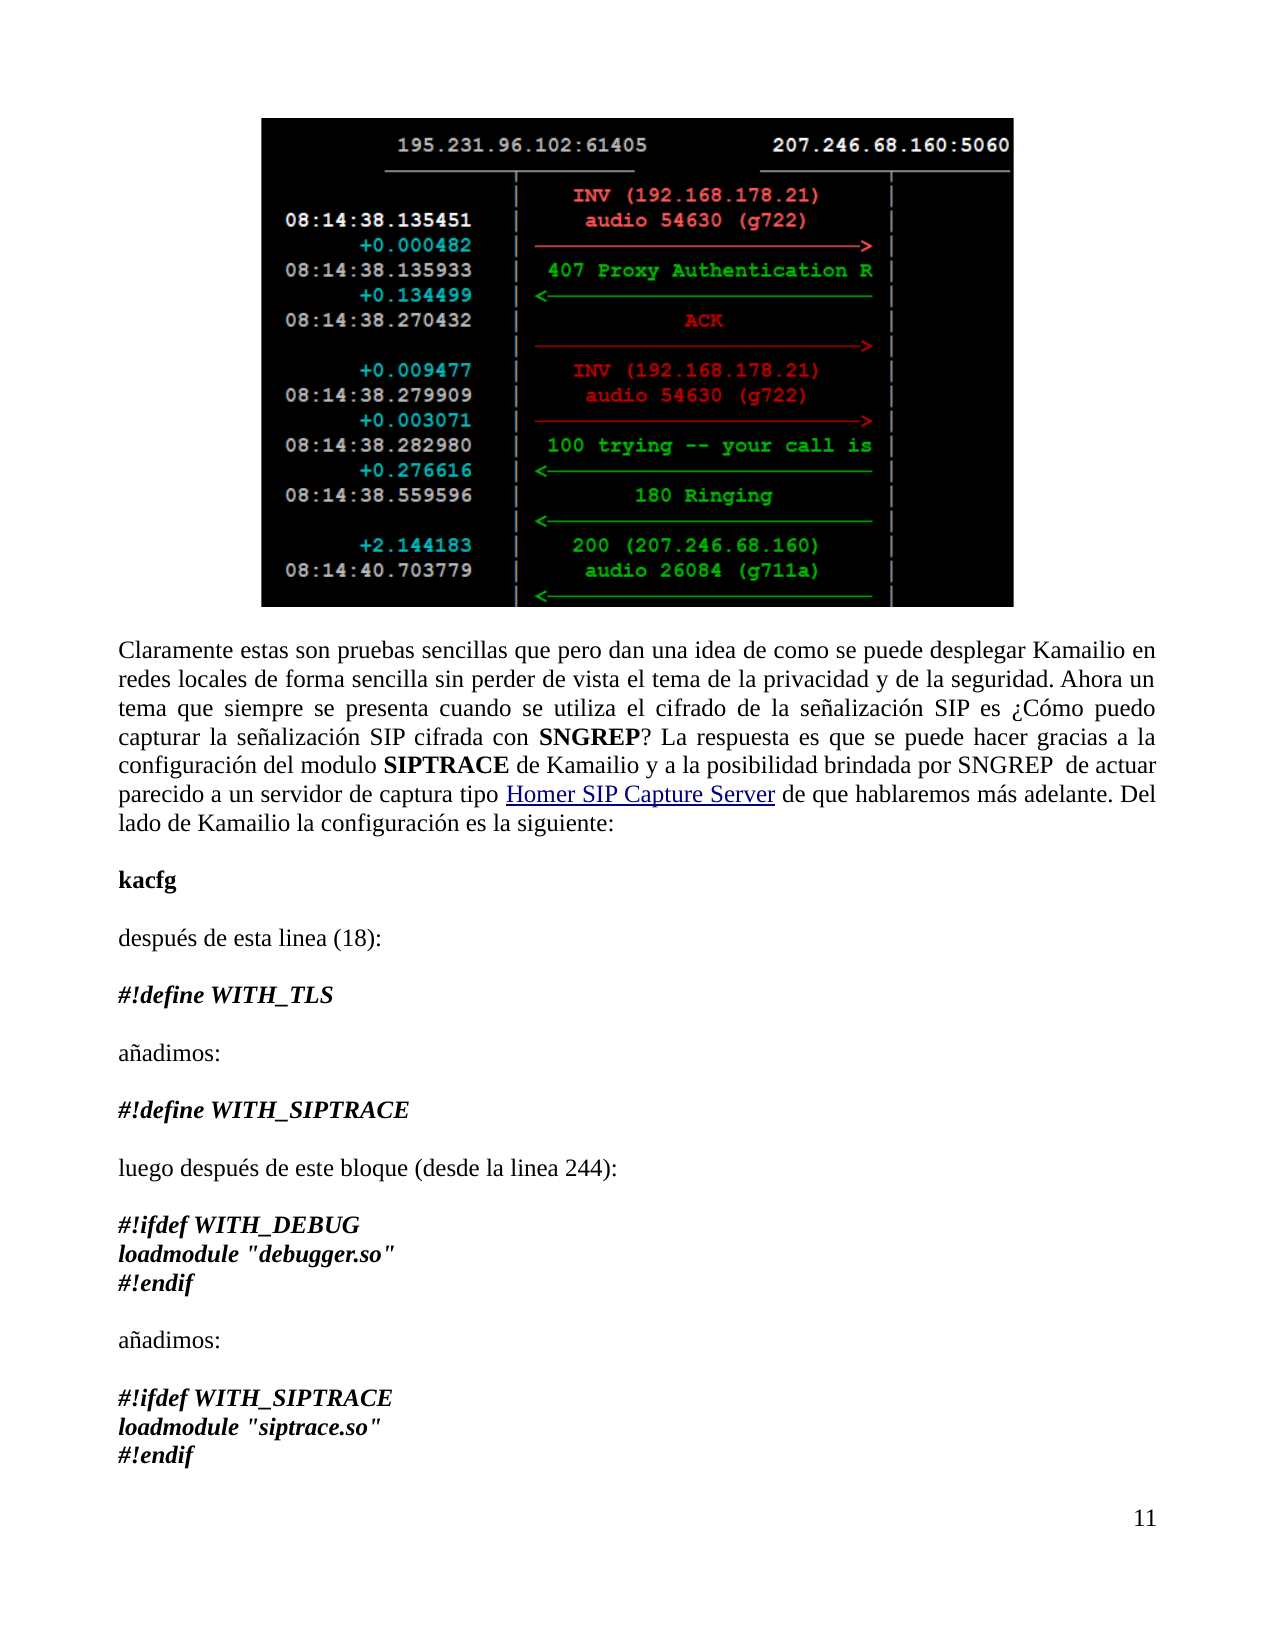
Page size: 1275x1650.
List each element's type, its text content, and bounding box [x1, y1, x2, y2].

text loadmodule "siptrace.so" [118, 1412, 1157, 1441]
text añadimos: [118, 1326, 1157, 1354]
text luego después de este bloque (desde la linea 244): [118, 1153, 1157, 1182]
text #!define WITH_TLS [118, 981, 1157, 1009]
text añadimos: [118, 1038, 1157, 1067]
text kacfg [118, 866, 1157, 894]
text #!endif [118, 1441, 1157, 1469]
picture [261, 118, 1014, 607]
text #!define WITH_SIPTRACE [118, 1096, 1157, 1124]
text #!endif [118, 1268, 1157, 1297]
text #!ifdef WITH_DEBUG [118, 1211, 1157, 1239]
text loadmodule "debugger.so" [118, 1239, 1157, 1268]
text #!ifdef WITH_SIPTRACE [118, 1383, 1157, 1412]
text después de esta linea (18): [118, 923, 1157, 952]
text Claramente estas son pruebas sencillas que pero dan una idea de como se puede desplegar Kamailio en redes locales de forma sencilla sin perder de vista el tema de la privacidad y de la seguridad. Ahora un tema que siempre se presenta cuando se utiliza el cifrado de la señalización SIP es ¿Cómo puedo capturar la señalización SIP cifrada con SNGREP? La respuesta es que se puede hacer gracias a la configuración del modulo SIPTRACE de Kamailio y a la posibilidad brindada por SNGREP de actuar parecido a un servidor de captura tipo Homer SIP Capture Server de que hablaremos más adelante. Del lado de Kamailio la configuración es la siguiente: [118, 636, 1157, 837]
